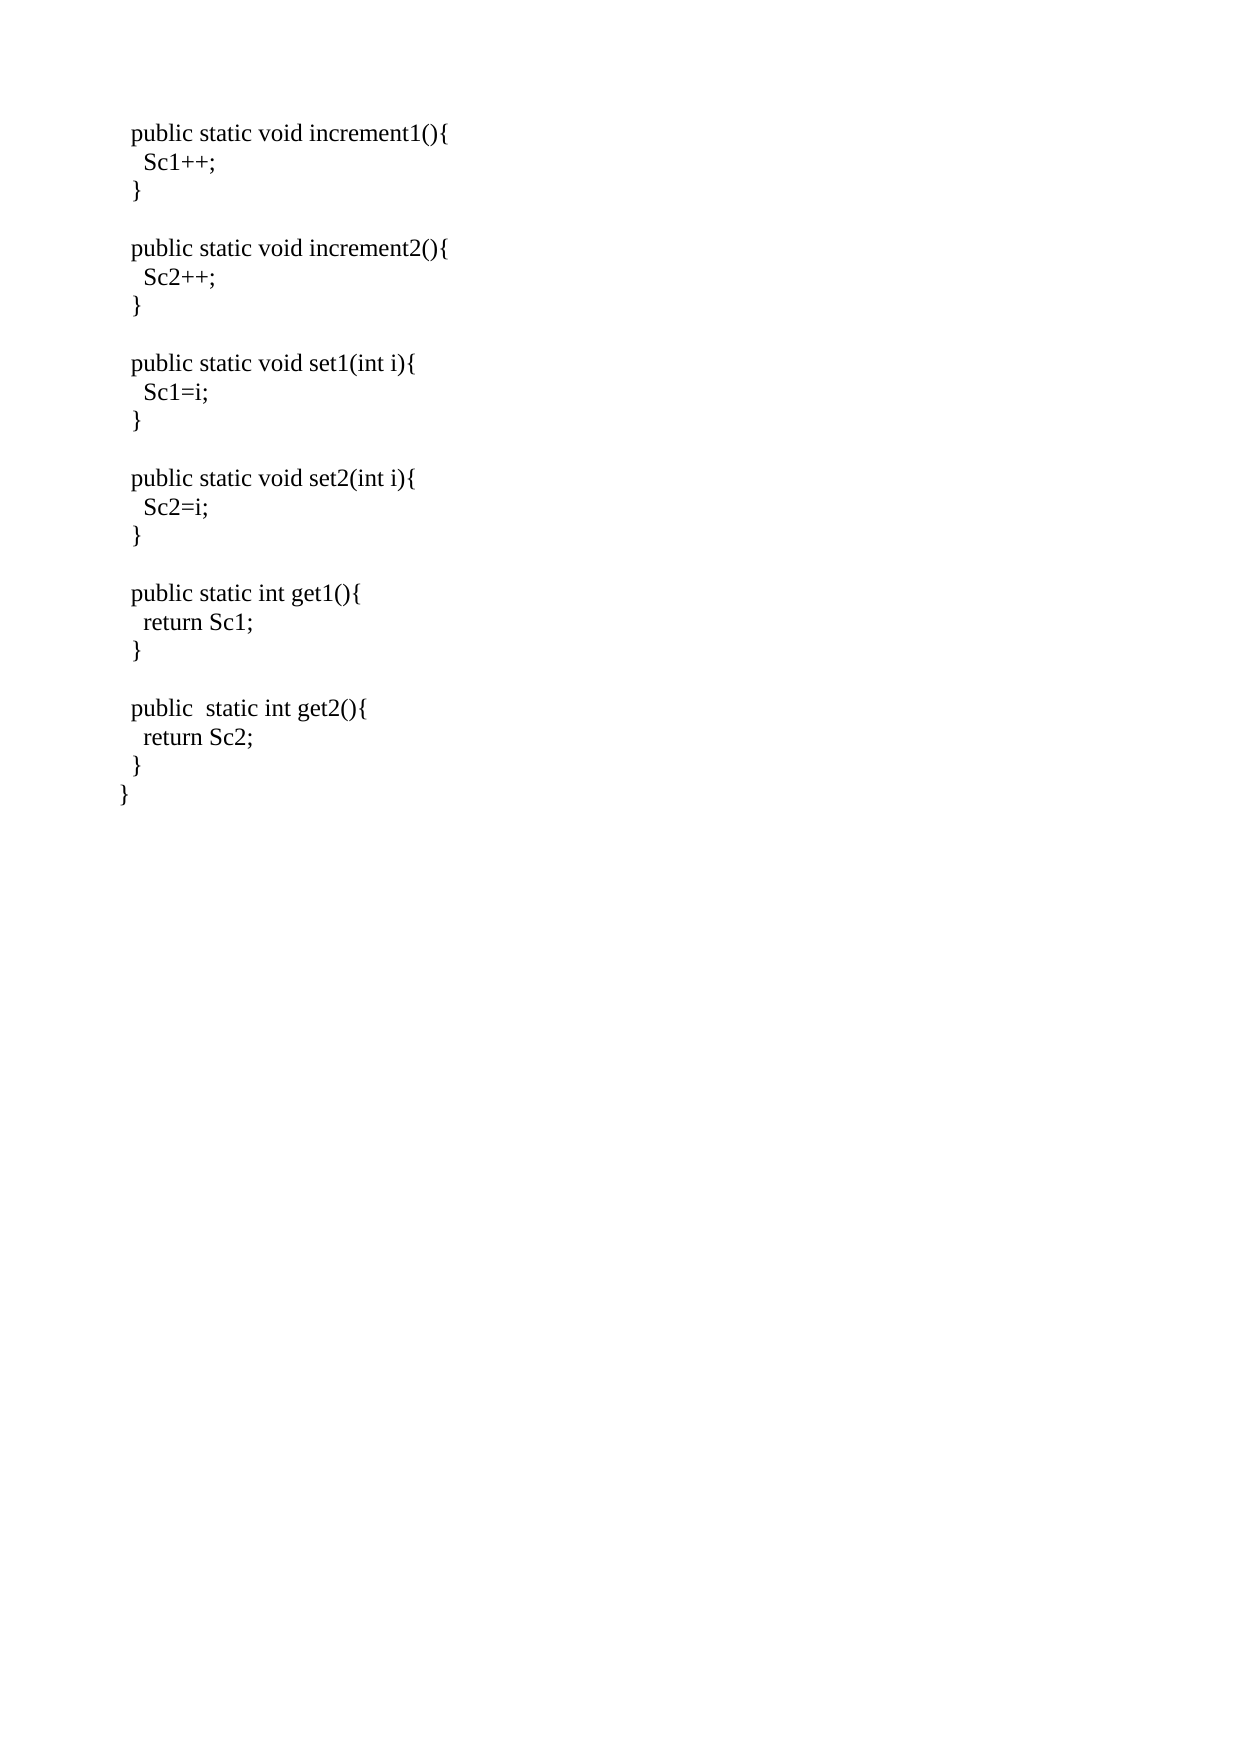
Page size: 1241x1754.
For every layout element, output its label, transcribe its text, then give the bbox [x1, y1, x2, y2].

text } [118, 751, 1122, 779]
text } [118, 521, 1122, 549]
text } [118, 636, 1122, 664]
text } [118, 779, 1122, 808]
text Sc2=i; [118, 492, 1122, 521]
text public static void set2(int i){ [118, 463, 1122, 492]
text } [118, 406, 1122, 434]
text Sc1++; [118, 147, 1122, 176]
text public static void set1(int i){ [118, 348, 1122, 377]
text } [118, 291, 1122, 319]
text public static void increment2(){ [118, 233, 1122, 262]
text Sc1=i; [118, 377, 1122, 406]
text return Sc2; [118, 722, 1122, 751]
text } [118, 176, 1122, 204]
text public static int get1(){ [118, 578, 1122, 607]
text public static void increment1(){ [118, 118, 1122, 147]
text return Sc1; [118, 607, 1122, 636]
text public static int get2(){ [118, 693, 1122, 722]
text Sc2++; [118, 262, 1122, 291]
